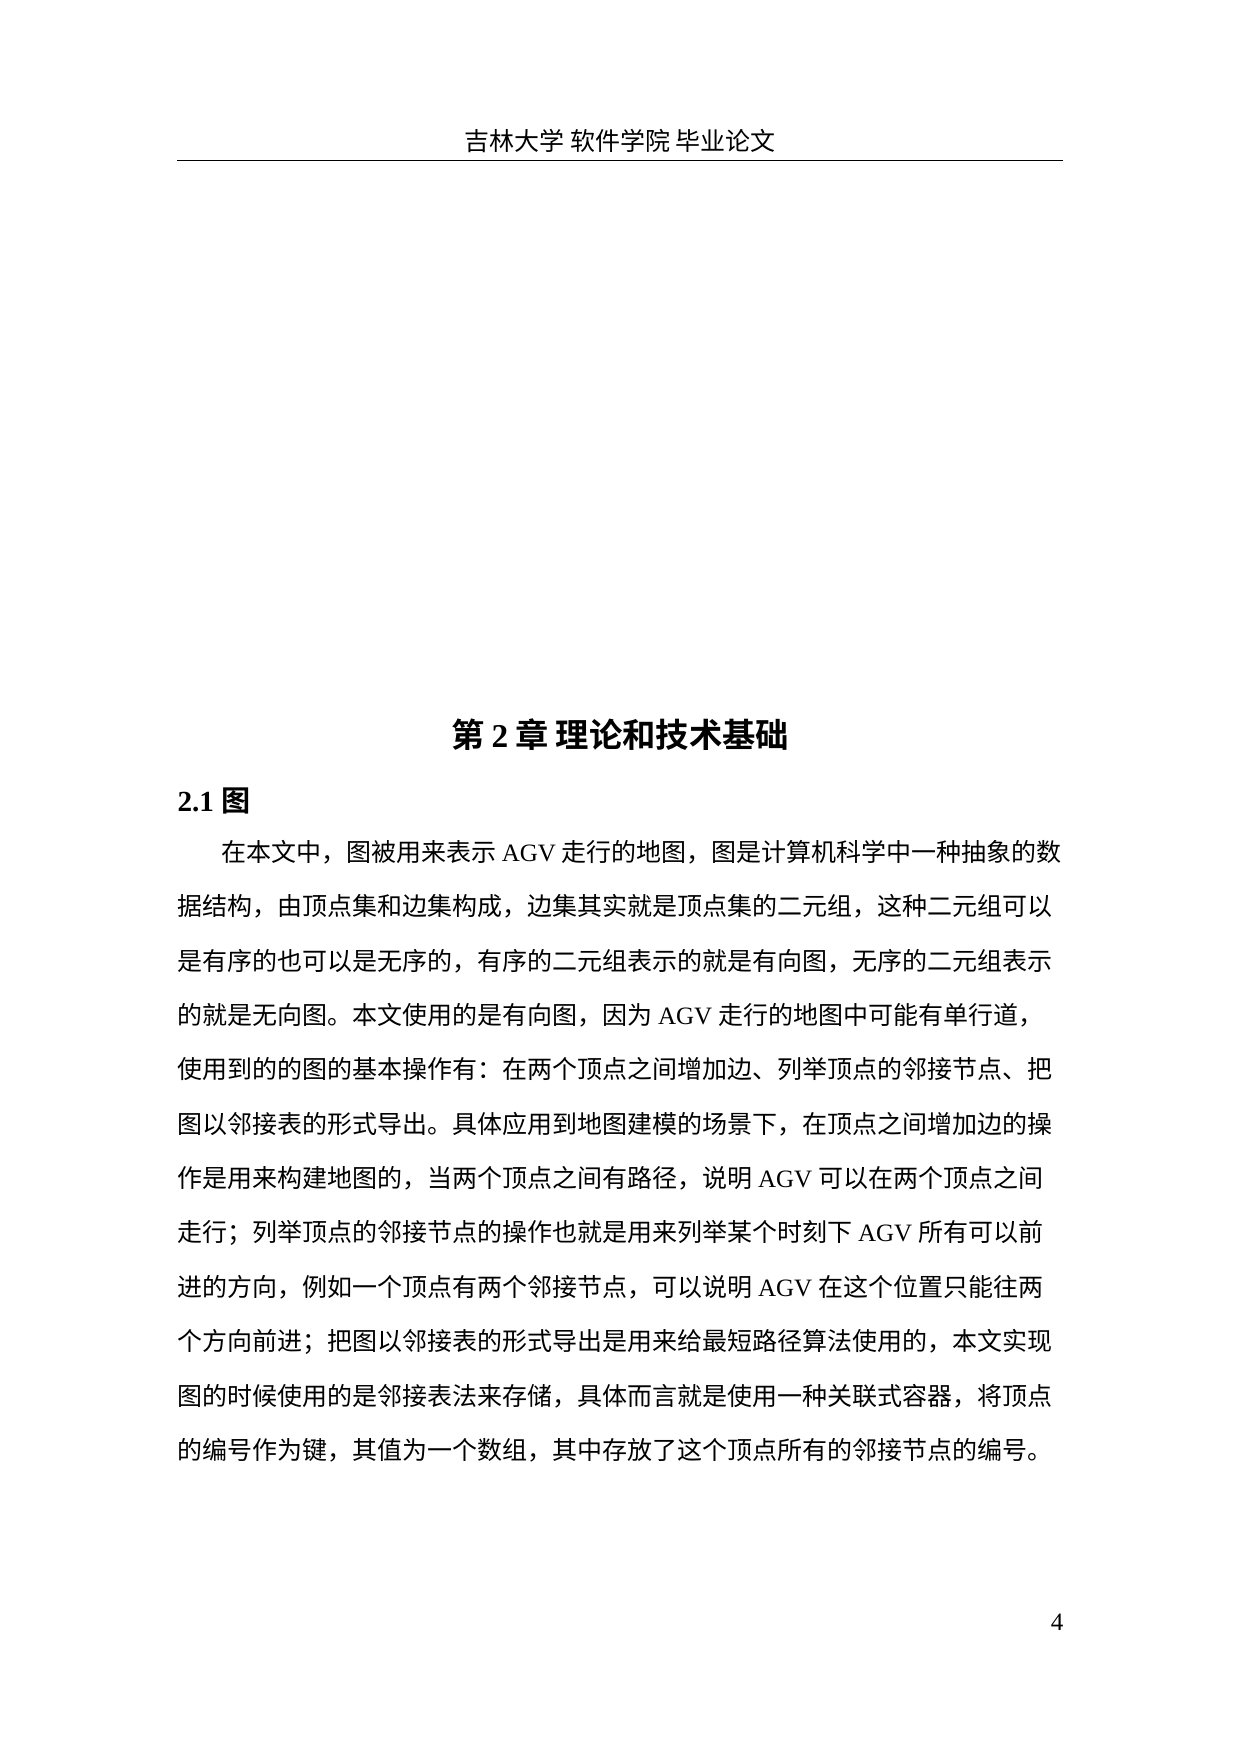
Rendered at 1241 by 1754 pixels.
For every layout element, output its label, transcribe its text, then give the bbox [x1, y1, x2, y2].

subtitle 2.1 图 [177, 777, 1063, 820]
text 在本文中，图被用来表示 AGV 走行的地图，图是计算机科学中一种抽象的数据结构，由顶点集和边集构成，边集其实就是顶点集的二元组，这种二元组可以是有序的也可以是无序的，有序的二元组表示的就是有向图，无序的二元组表示的就是无向图。本文使用的是有向图，因为 AGV 走行的地图中可能有单行道，使用到的的图的基本操作有：在两个顶点之间增加边、列举顶点的邻接节点、把图以邻接表的形式导出。具体应用到地图建模的场景下，在顶点之间增加边的操作是用来构建地图的，当两个顶点之间有路径，说明 AGV 可以在两个顶点之间走行；列举顶点的邻接节点的操作也就是用来列举某个时刻下 AGV 所有可以前进的方向，例如一个顶点有两个邻接节点，可以说明 AGV 在这个位置只能往两个方向前进；把图以邻接表的形式导出是用来给最短路径算法使用的，本文实现图的时候使用的是邻接表法来存储，具体而言就是使用一种关联式容器，将顶点的编号作为键，其值为一个数组，其中存放了这个顶点所有的邻接节点的编号。 [177, 832, 1063, 1467]
subtitle 第2章 理论和技术基础 [177, 708, 1063, 757]
